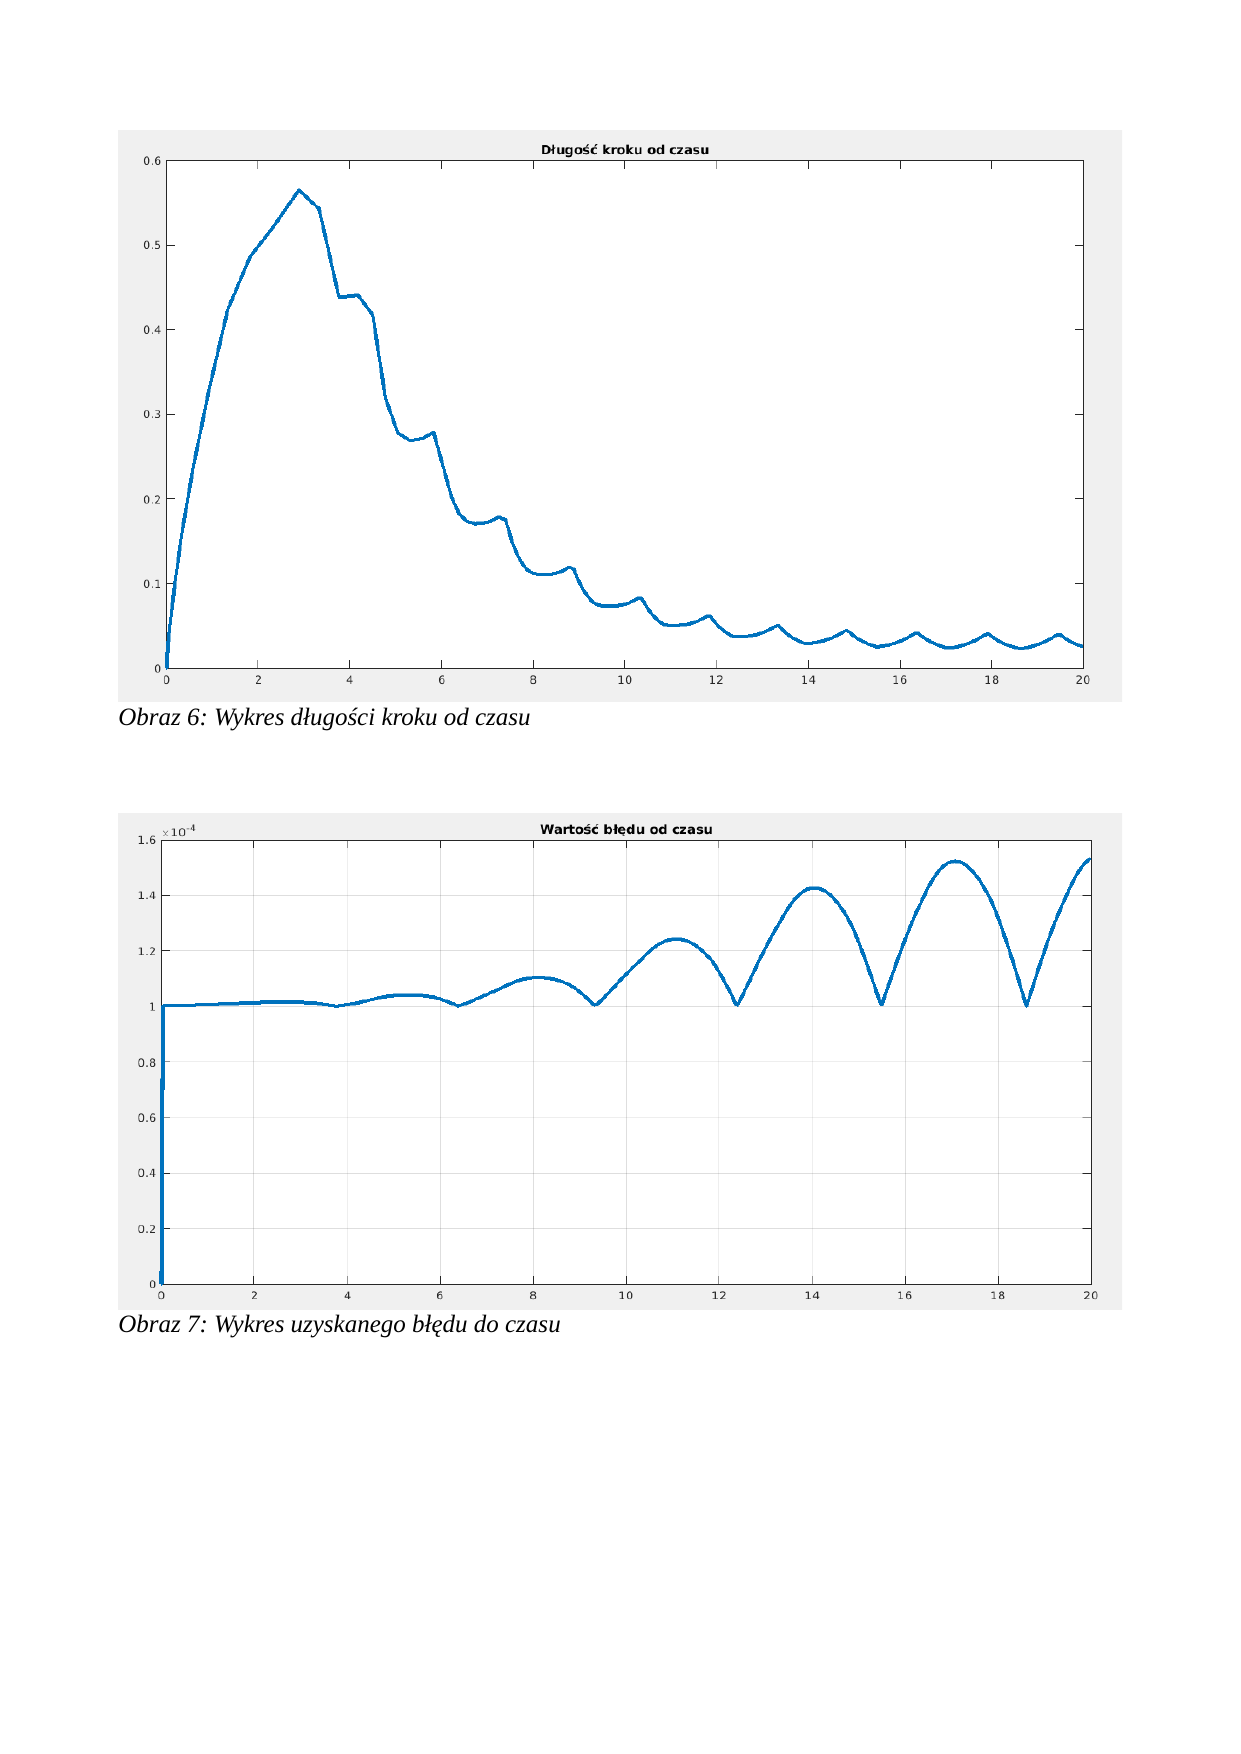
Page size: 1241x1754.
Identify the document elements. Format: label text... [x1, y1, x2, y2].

text Obraz 6: Wykres długości kroku od czasu [118, 702, 1122, 730]
picture [118, 813, 1123, 1310]
text Obraz 7: Wykres uzyskanego błędu do czasu [118, 1310, 1122, 1338]
picture [118, 130, 1123, 702]
